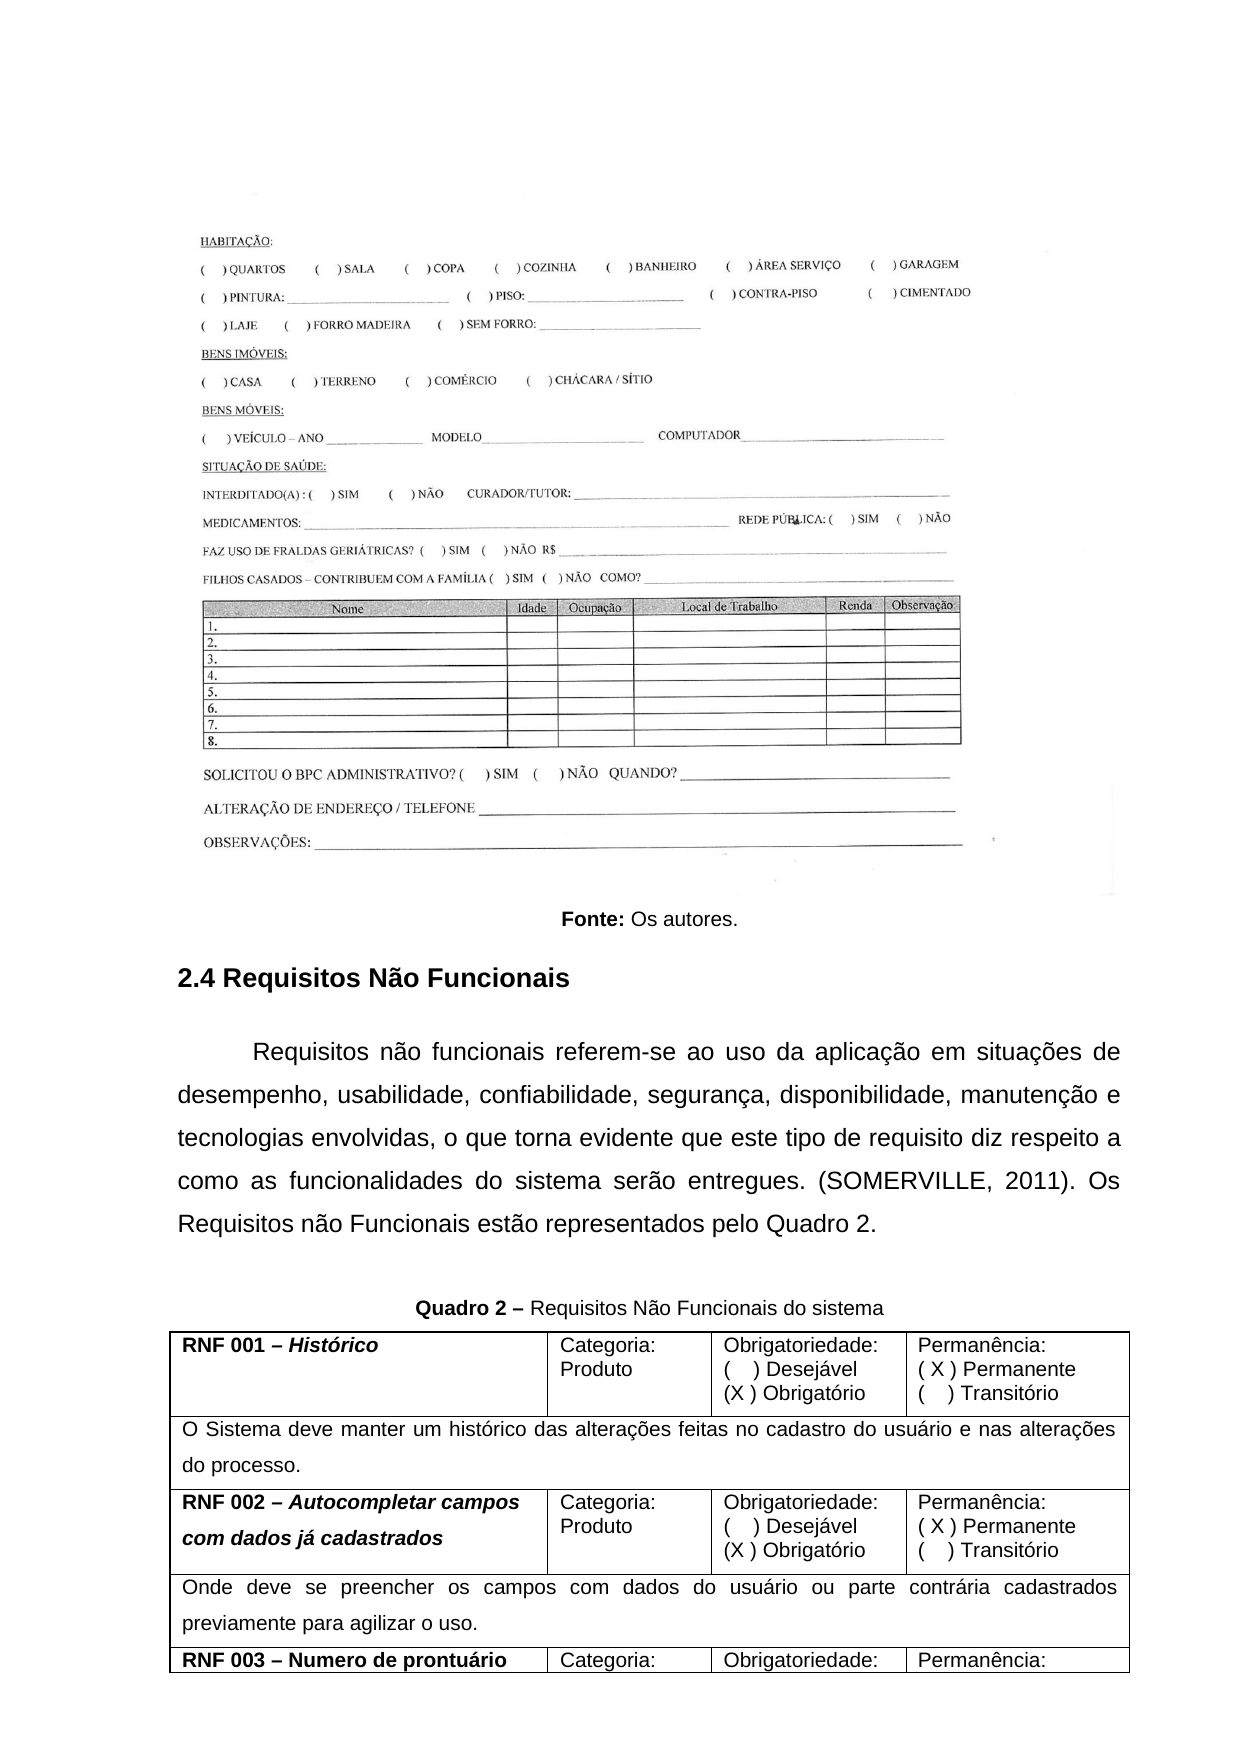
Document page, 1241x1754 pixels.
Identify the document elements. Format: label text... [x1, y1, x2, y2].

table_header RNF 001 – Histórico [171, 1333, 547, 1416]
table_cell RNF 003 – Numero de prontuário [171, 1648, 547, 1672]
table_cell Permanência: [907, 1648, 1129, 1672]
table_cell Categoria: [548, 1648, 711, 1672]
picture [177, 177, 1123, 907]
table_cell Obrigatoriedade: ( ) Desejável (X ) Obrigatório [712, 1490, 906, 1574]
subtitle Fonte: Os autores. [177, 907, 1122, 962]
table_cell Permanência: ( X ) Permanente ( ) Transitório [907, 1490, 1129, 1574]
text Quadro 2 – Requisitos Não Funcionais do sistema [177, 1295, 1122, 1319]
table_header Permanência: ( X ) Permanente ( ) Transitório [907, 1333, 1129, 1416]
table_cell Obrigatoriedade: [712, 1648, 906, 1672]
table_cell RNF 002 – Autocompletar campos com dados já cadastrados [171, 1490, 547, 1574]
text Requisitos não funcionais referem-se ao uso da aplicação em situações de desempenho, usabilidade, confiabilidade, segurança, disponibilidade, manutenção e tecnologias envolvidas, o que torna evidente que este tipo de requisito diz respeito a como as funcionalidades do sistema serão entregues. (SOMERVILLE, 2011). Os Requisitos não Funcionais estão representados pelo Quadro 2. [177, 1037, 1122, 1238]
table_cell Categoria: Produto [548, 1490, 711, 1574]
table_header Obrigatoriedade: ( ) Desejável (X ) Obrigatório [712, 1333, 906, 1416]
subtitle 2.4 Requisitos Não Funcionais [177, 962, 1122, 993]
table_cell O Sistema deve manter um histórico das alterações feitas no cadastro do usuário e nas alterações do processo. [171, 1417, 1129, 1489]
table_header Categoria: Produto [548, 1333, 711, 1416]
table_cell Onde deve se preencher os campos com dados do usuário ou parte contrária cadastrados previamente para agilizar o uso. [171, 1575, 1129, 1647]
